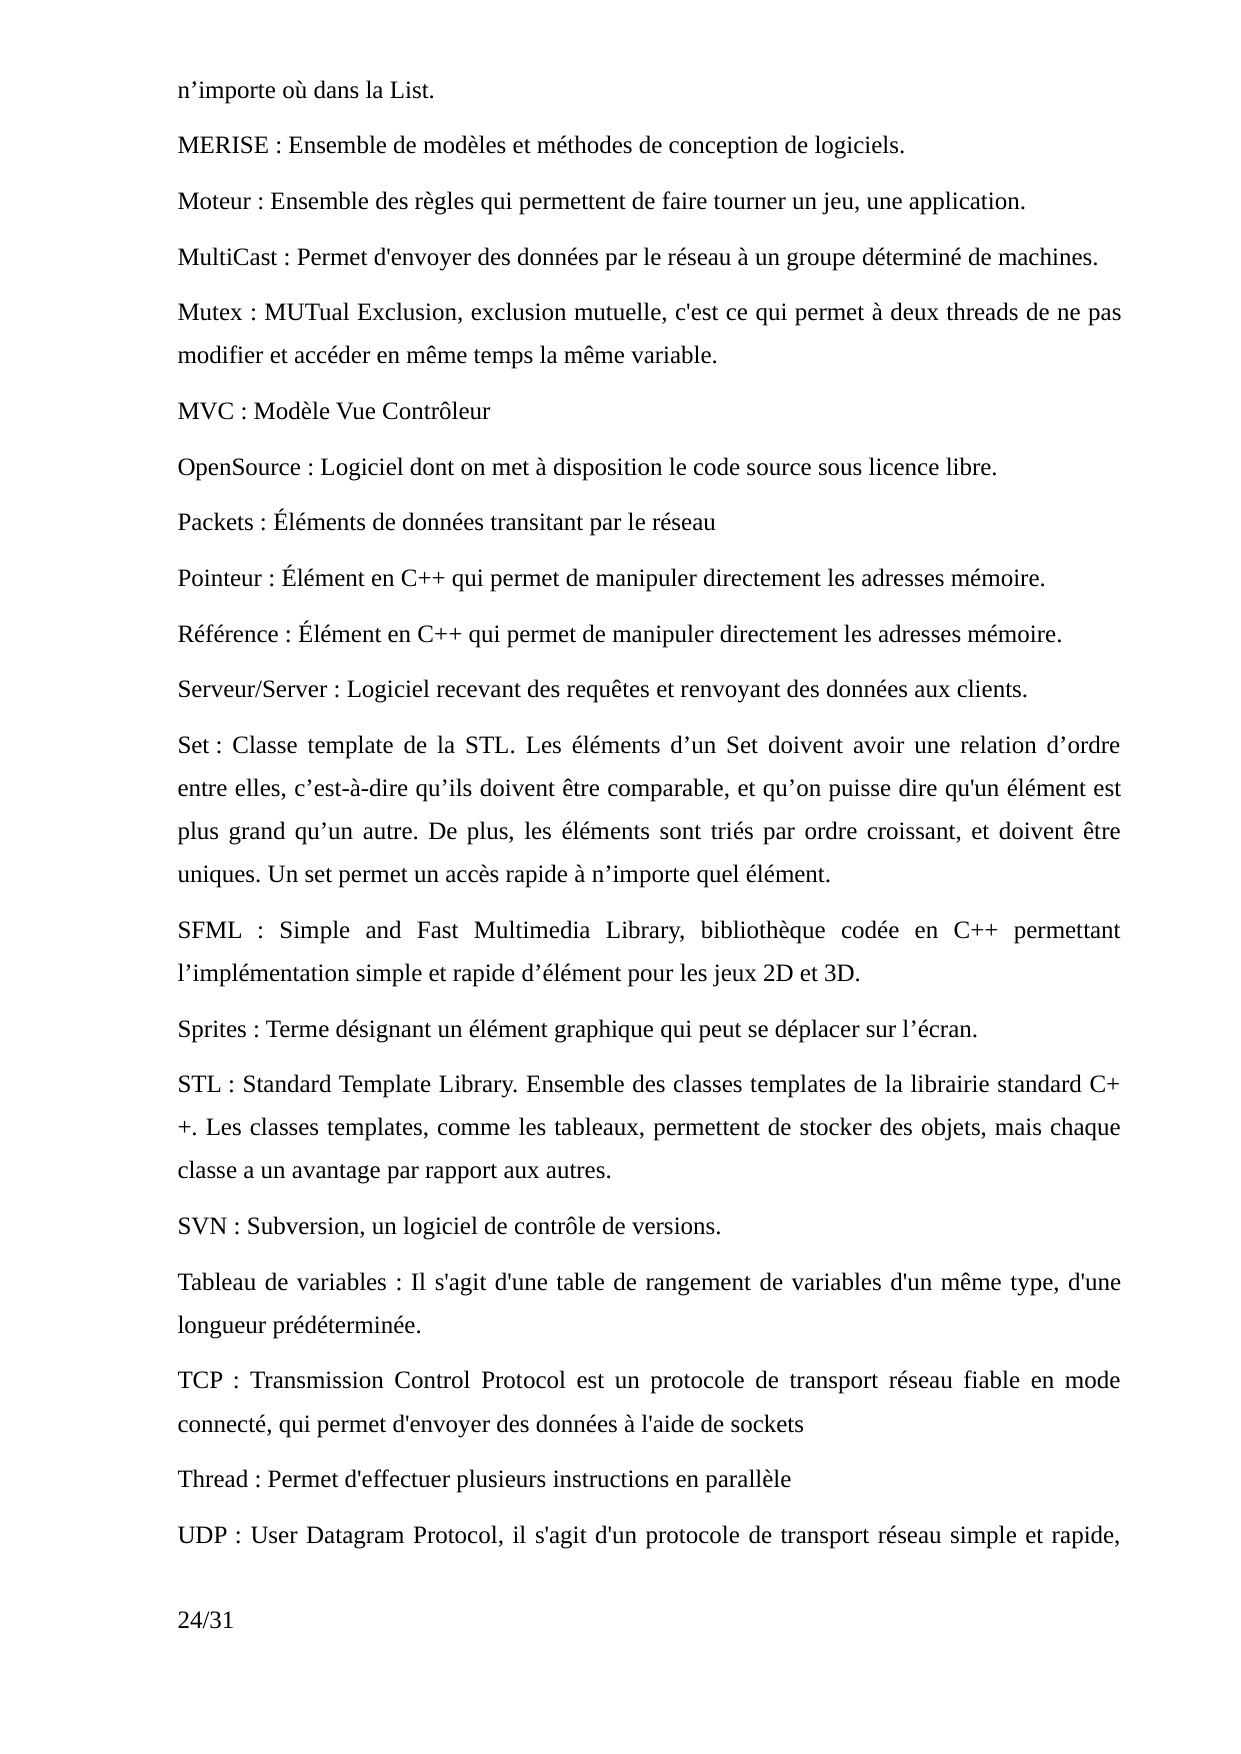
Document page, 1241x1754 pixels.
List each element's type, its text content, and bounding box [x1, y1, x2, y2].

text MultiCast : Permet d'envoyer des données par le réseau à un groupe déterminé de machines. [177, 242, 1122, 271]
text UDP : User Datagram Protocol, il s'agit d'un protocole de transport réseau simple et rapide, [177, 1520, 1122, 1549]
text MVC : Modèle Vue Contrôleur [177, 396, 1122, 425]
text Moteur : Ensemble des règles qui permettent de faire tourner un jeu, une application. [177, 186, 1122, 215]
text Packets : Éléments de données transitant par le réseau [177, 507, 1122, 536]
text Sprites : Terme désignant un élément graphique qui peut se déplacer sur l’écran. [177, 1014, 1122, 1042]
text SVN : Subversion, un logiciel de contrôle de versions. [177, 1211, 1122, 1240]
text Mutex : MUTual Exclusion, exclusion mutuelle, c'est ce qui permet à deux threads de ne pas modifier et accéder en même temps la même variable. [177, 297, 1122, 369]
text STL : Standard Template Library. Ensemble des classes templates de la librairie standard C++. Les classes templates, comme les tableaux, permettent de stocker des objets, mais chaque classe a un avantage par rapport aux autres. [177, 1069, 1122, 1184]
text SFML : Simple and Fast Multimedia Library, bibliothèque codée en C++ permettant l’implémentation simple et rapide d’élément pour les jeux 2D et 3D. [177, 915, 1122, 987]
text Référence : Élément en C++ qui permet de manipuler directement les adresses mémoire. [177, 619, 1122, 647]
text Serveur/Server : Logiciel recevant des requêtes et renvoyant des données aux clients. [177, 674, 1122, 703]
text Set : Classe template de la STL. Les éléments d’un Set doivent avoir une relation d’ordre entre elles, c’est-à-dire qu’ils doivent être comparable, et qu’on puisse dire qu'un élément est plus grand qu’un autre. De plus, les éléments sont triés par ordre croissant, et doivent être uniques. Un set permet un accès rapide à n’importe quel élément. [177, 730, 1122, 888]
text Pointeur : Élément en C++ qui permet de manipuler directement les adresses mémoire. [177, 563, 1122, 592]
text MERISE : Ensemble de modèles et méthodes de conception de logiciels. [177, 131, 1122, 159]
text TCP : Transmission Control Protocol est un protocole de transport réseau fiable en mode connecté, qui permet d'envoyer des données à l'aide de sockets [177, 1366, 1122, 1437]
text Thread : Permet d'effectuer plusieurs instructions en parallèle [177, 1464, 1122, 1493]
text Tableau de variables : Il s'agit d'une table de rangement de variables d'un même type, d'une longueur prédéterminée. [177, 1267, 1122, 1339]
text n’importe où dans la List. [177, 75, 1122, 104]
text OpenSource : Logiciel dont on met à disposition le code source sous licence libre. [177, 452, 1122, 481]
